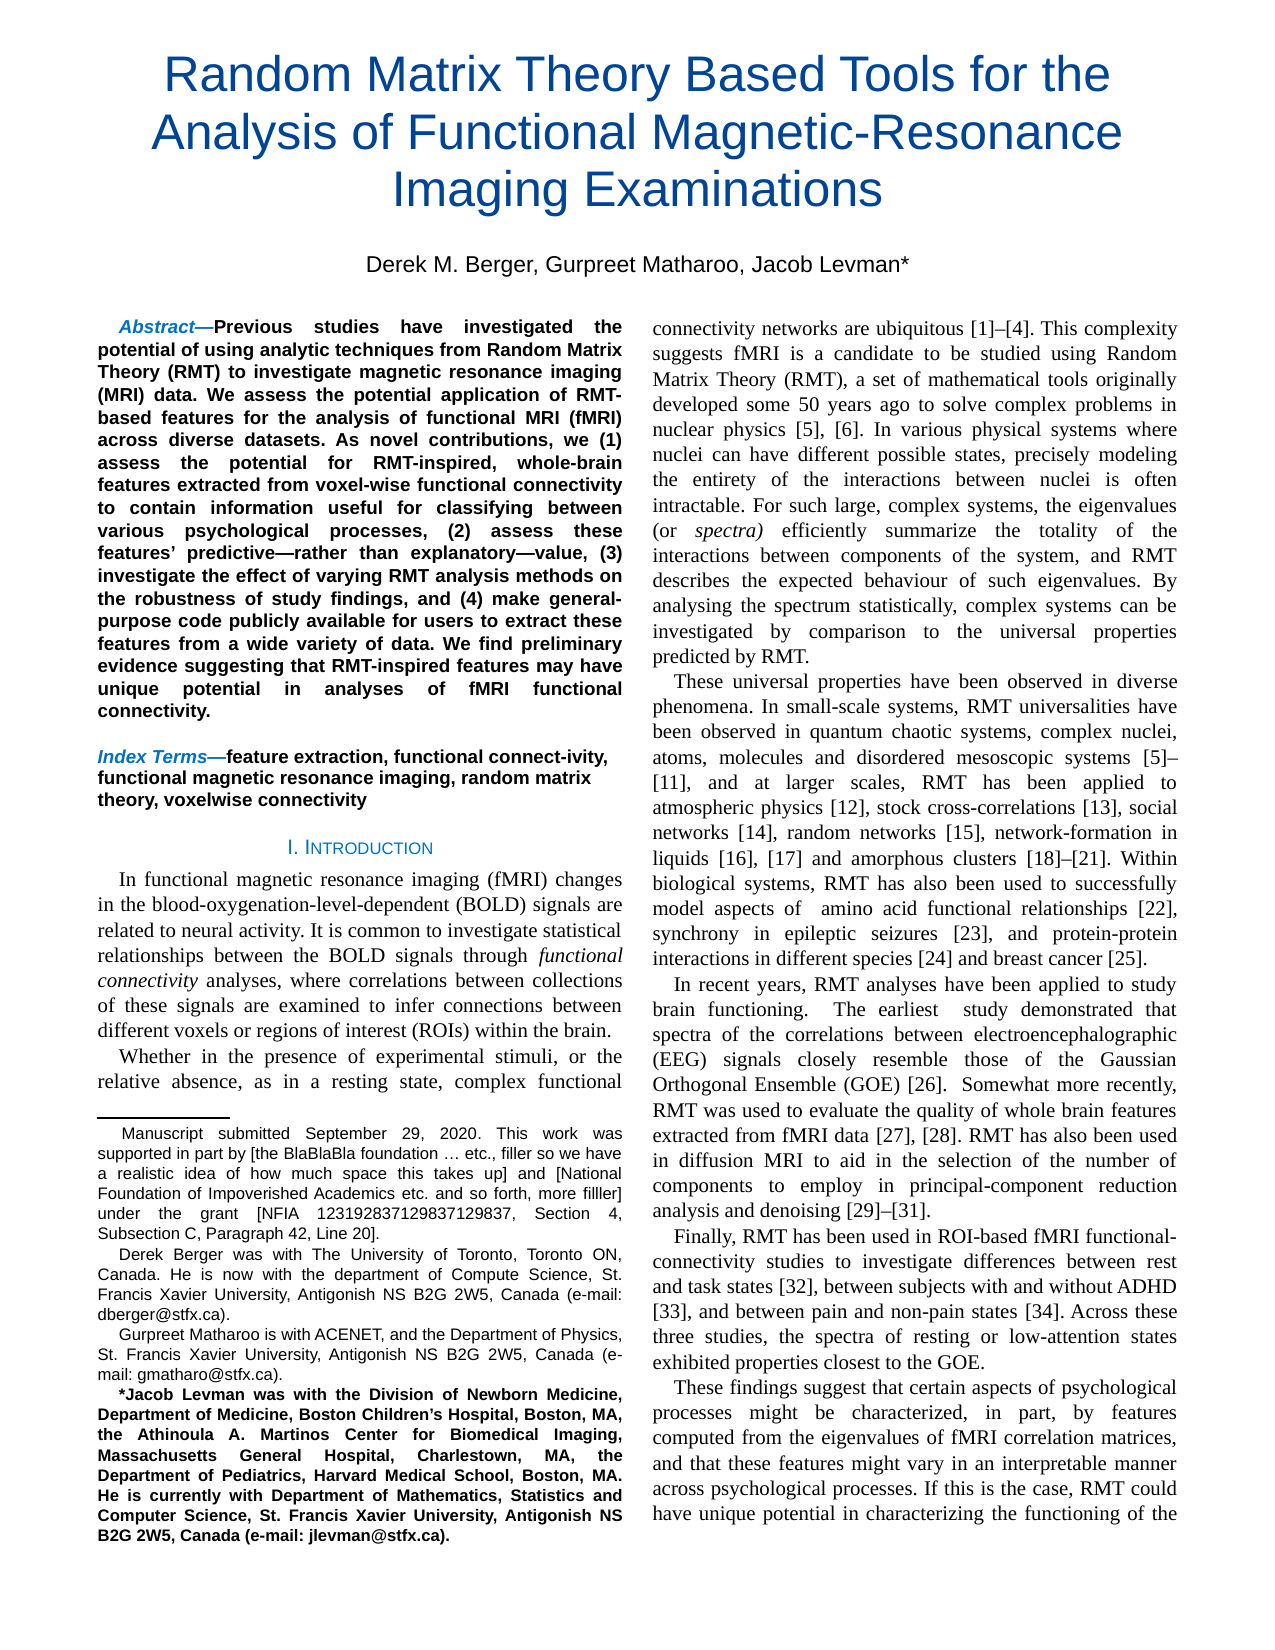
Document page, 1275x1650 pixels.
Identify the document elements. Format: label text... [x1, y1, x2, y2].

text Manuscript submitted September 29, 2020. This work was supported in part by [the BlaBlaBla foundation … etc., filler so we have a realistic idea of how much space this takes up] and [National Foundation of Impoverished Academics etc. and so forth, more filller] under the grant [NFIA 123192837129837129837, Section 4, Subsection C, Paragraph 42, Line 20]. [97, 1124, 623, 1243]
text These findings suggest that certain aspects of psychological processes might be characterized, in part, by features computed from the eigenvalues of fMRI correlation matrices, and that these features might vary in an interpretable manner across psychological processes. If this is the case, RMT could have unique potential in characterizing the functioning of the [652, 1375, 1178, 1525]
text In recent years, RMT analyses have been applied to study brain functioning. The earliest study demonstrated that spectra of the correlations between electroencephalographic (EEG) signals closely resemble those of the Gaussian Orthogonal Ensemble (GOE) [26]. Somewhat more recently, RMT was used to evaluate the quality of whole brain features extracted from fMRI data [27], [28]. RMT has also been used in diffusion MRI to aid in the selection of the number of components to employ in principal-component reduction analysis and denoising [29]–[31]. [652, 971, 1178, 1222]
text In functional magnetic resonance imaging (fMRI) changes in the blood-oxygenation-level-dependent (BOLD) signals are related to neural activity. It is common to investigate statistical relationships between the BOLD signals through functional connectivity analyses, where correlations between collections of these signals are examined to infer connections between different voxels or regions of interest (ROIs) within the brain. [97, 867, 623, 1042]
subtitle I. Introduction [97, 835, 623, 859]
text Whether in the presence of experimental stimuli, or the relative absence, as in a resting state, complex functional [97, 1044, 623, 1093]
text Finally, RMT has been used in ROI-based fMRI functional-connectivity studies to investigate differences between rest and task states [32], between subjects with and without ADHD [33], and between pain and non-pain states [34]. Across these three studies, the spectra of resting or low-attention states exhibited properties closest to the GOE. [652, 1223, 1178, 1374]
text Gurpreet Matharoo is with ACENET, and the Department of Physics, St. Francis Xavier University, Antigonish NS B2G 2W5, Canada (e-mail: gmatharo@stfx.ca). [97, 1325, 623, 1384]
text connectivity networks are ubiquitous [1]–[4]. This complexity suggests fMRI is a candidate to be studied using Random Matrix Theory (RMT), a set of mathematical tools originally developed some 50 years ago to solve complex problems in nuclear physics [5], [6]. In various physical systems where nuclei can have different possible states, precisely modeling the entirety of the interactions between nuclei is often intractable. For such large, complex systems, the eigenvalues (or spectra) efficiently summarize the totality of the interactions between components of the system, and RMT describes the expected behaviour of such eigenvalues. By analysing the spectrum statistically, complex systems can be investigated by comparison to the universal properties predicted by RMT. [652, 316, 1178, 668]
text Abstract—Previous studies have investigated the potential of using analytic techniques from Random Matrix Theory (RMT) to investigate magnetic resonance imaging (MRI) data. We assess the potential application of RMT-based features for the analysis of functional MRI (fMRI) across diverse datasets. As novel contributions, we (1) assess the potential for RMT-inspired, whole-brain features extracted from voxel-wise functional connectivity to contain information useful for classifying between various psychological processes, (2) assess these features’ predictive—rather than explanatory—value, (3) investigate the effect of varying RMT analysis methods on the robustness of study findings, and (4) make general-purpose code publicly available for users to extract these features from a wide variety of data. We find preliminary evidence suggesting that RMT-inspired features may have unique potential in analyses of fMRI functional connectivity. [97, 316, 623, 722]
text *Jacob Levman was with the Division of Newborn Medicine, Department of Medicine, Boston Children’s Hospital, Boston, MA, the Athinoula A. Martinos Center for Biomedical Imaging, Massachusetts General Hospital, Charlestown, MA, the Department of Pediatrics, Harvard Medical School, Boston, MA. He is currently with Department of Mathematics, Statistics and Computer Science, St. Francis Xavier University, Antigonish NS B2G 2W5, Canada (e-mail: jlevman@stfx.ca). [97, 1385, 623, 1545]
text Derek Berger was with The University of Toronto, Toronto ON, Canada. He is now with the department of Compute Science, St. Francis Xavier University, Antigonish NS B2G 2W5, Canada (e-mail: dberger@stfx.ca). [97, 1244, 623, 1324]
text Random Matrix Theory Based Tools for the Analysis of Functional Magnetic-Resonance Imaging Examinations [97, 45, 1178, 217]
text Derek M. Berger, Gurpreet Matharoo, Jacob Levman* [97, 251, 1178, 278]
text These universal properties have been observed in diverse phenomena. In small-scale systems, RMT universalities have been observed in quantum chaotic systems, complex nuclei, atoms, molecules and disordered mesoscopic systems [5]–[11], and at larger scales, RMT has been applied to atmospheric physics [12], stock cross-correlations [13], social networks [14], random networks [15], network-formation in liquids [16], [17] and amorphous clusters [18]–[21]. Within biological systems, RMT has also been used to successfully model aspects of amino acid functional relationships [22], synchrony in epileptic seizures [23], and protein-protein interactions in different species [24] and breast cancer [25]. [652, 669, 1178, 970]
text Index Terms—feature extraction, functional connect-ivity, functional magnetic resonance imaging, random matrix theory, voxelwise connectivity [97, 746, 623, 810]
